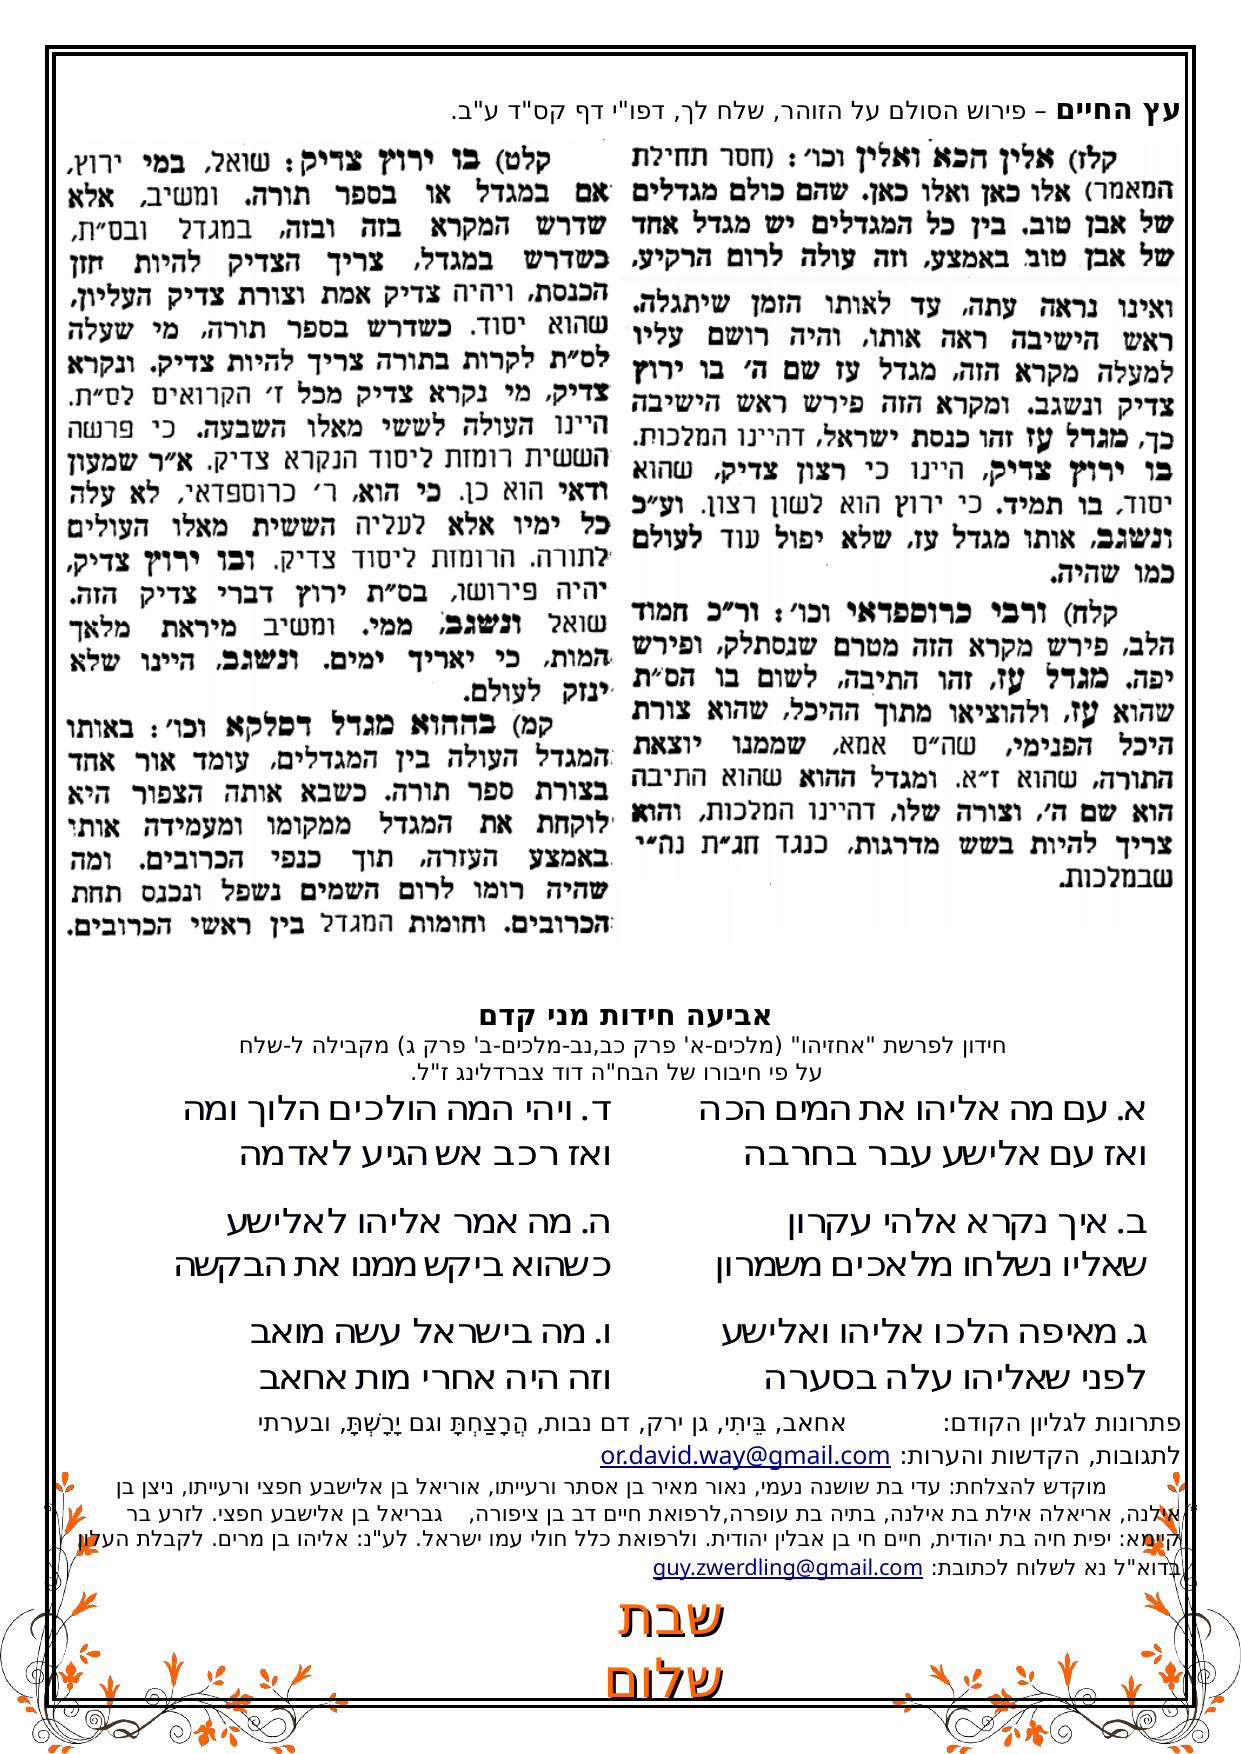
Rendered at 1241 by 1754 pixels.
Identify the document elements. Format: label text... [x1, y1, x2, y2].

picture [892, 1484, 899, 1492]
list לתגובות, הקדשות והערות: or.david.way@gmail.com [59, 1437, 1182, 1471]
picture [0, 1472, 349, 1754]
list מוקדש להצלחת: עדי בת שושנה נעמי, נאור מאיר בן אסתר ורעייתו, אוריאל בן אלישבע חפצי ורעייתו, ניצן בן אילנה, אריאלה אילת בת אילנה, בתיה בת עופרה,לרפואת חיים דב בן ציפורה, גבריאל בן אלישבע חפצי. לזרע בר קיימא: יפית חיה בת יהודית, חיים חי בן אבלין יהודית. ולרפואת כלל חולי עמו ישראל. לע"נ: אליהו בן מרים. לקבלת העלון בדוא"ל נא לשלוח לכתובת: guy.zwerdling@gmail.com [59, 1471, 1182, 1581]
picture [892, 1472, 1185, 1698]
picture [892, 1565, 899, 1574]
picture [58, 139, 1182, 945]
list על פי חיבורו של הבח"ה דוד צברדלינג ז"ל. [59, 1059, 1182, 1086]
picture [56, 1472, 349, 1698]
text עץ החיים – פירוש הסולם על הזוהר, שלח לך, דפו"י דף קס"ד ע"ב. [59, 92, 1182, 126]
picture [892, 1472, 1192, 1705]
picture [49, 1472, 349, 1705]
picture [892, 1472, 1241, 1754]
list פתרונות לגליון הקודם: אחאב, בֵּיתִי, גן ירק, דם נבות, הֲרָצַחְתָּ וגם יָרָשְׁתָּ, ובערתי [59, 1086, 1182, 1437]
list אביעה חידות מני קדם [59, 998, 1182, 1032]
text חידון לפרשת "אחזיהו" (מלכים-א' פרק כב,נב-מלכים-ב' פרק ג) מקבילה ל-שלח [59, 1032, 1185, 1059]
